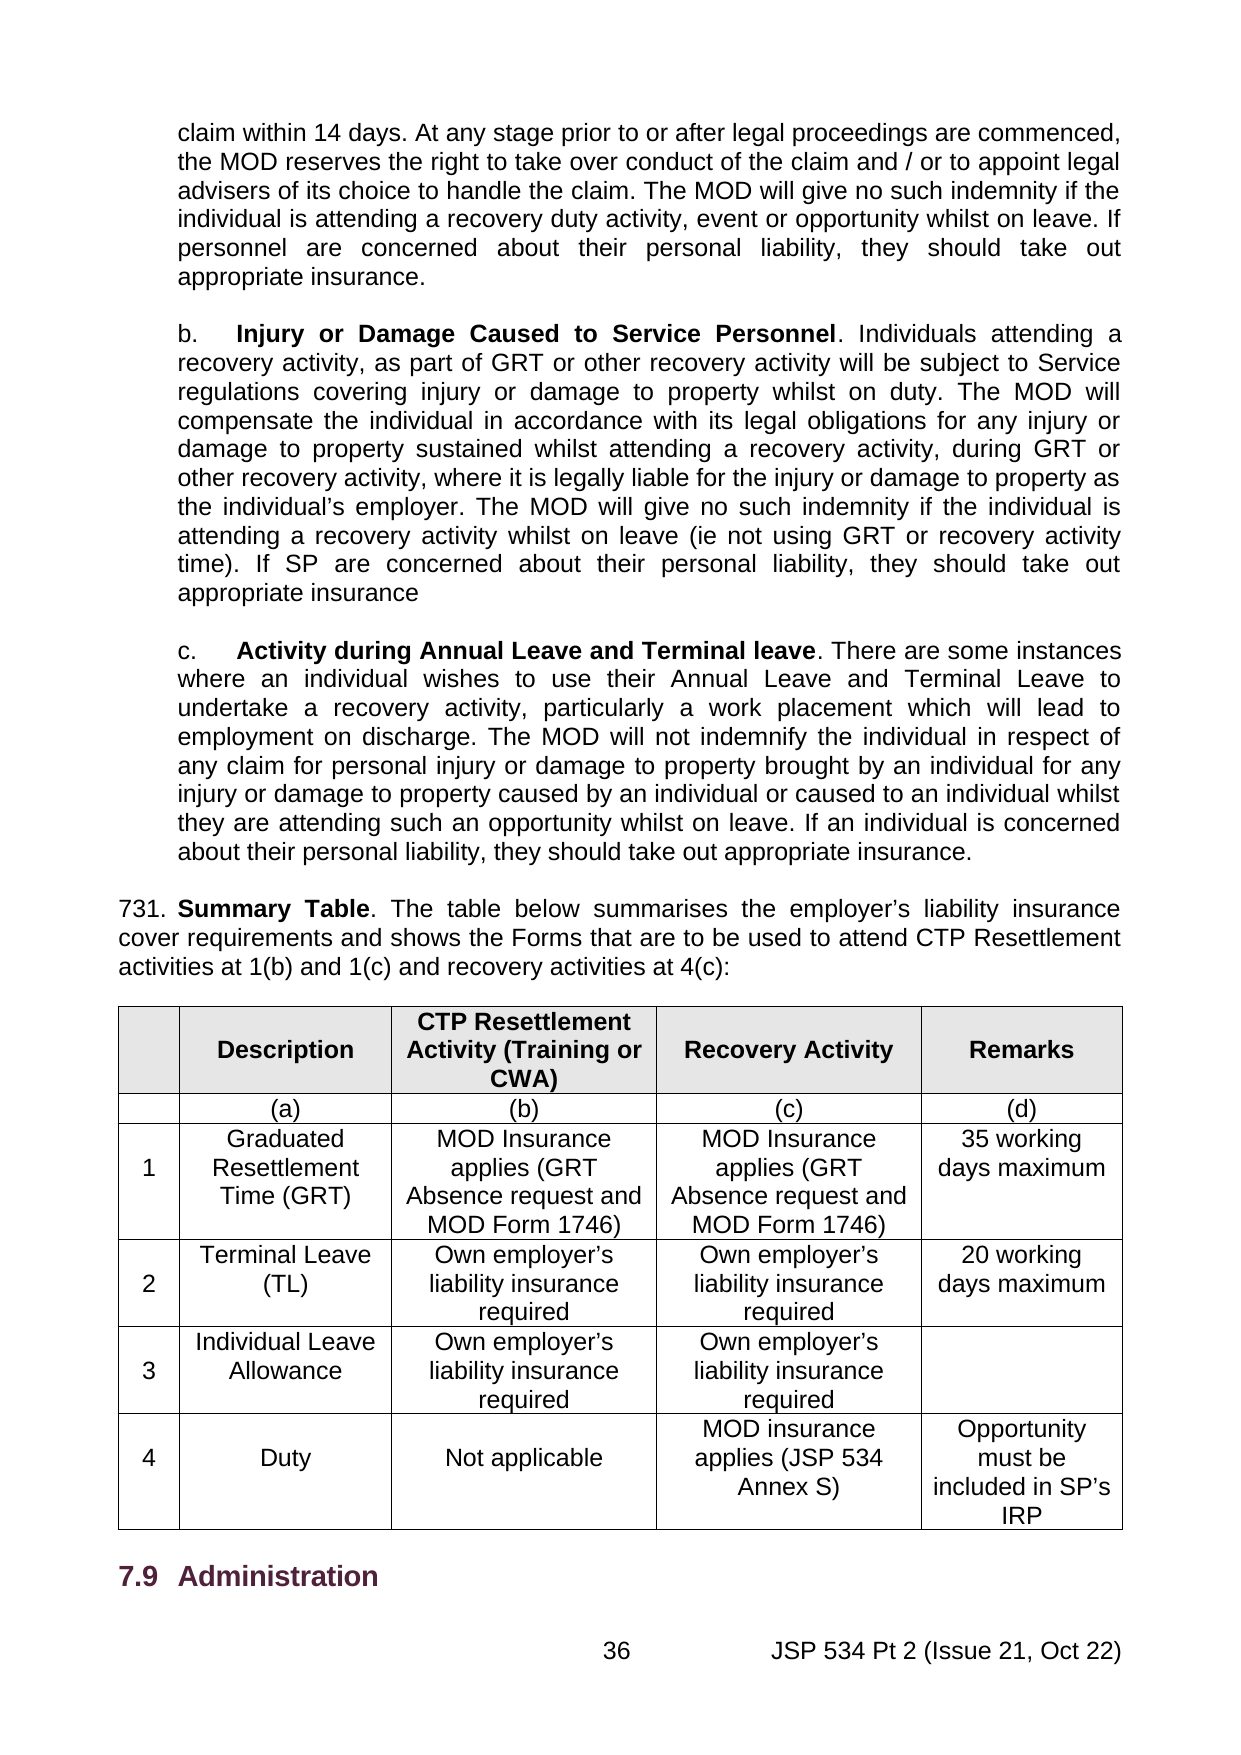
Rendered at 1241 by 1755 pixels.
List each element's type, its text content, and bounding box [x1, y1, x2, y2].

table_cell 20 working days maximum [922, 1240, 1122, 1326]
table_header Remarks [922, 1007, 1122, 1093]
table_cell Own employer’s liability insurance required [392, 1327, 656, 1413]
table_cell Not applicable [392, 1414, 656, 1529]
table_header Description [180, 1007, 391, 1093]
table_cell MOD Insurance applies (GRT Absence request and MOD Form 1746) [392, 1124, 656, 1239]
table_cell (a) [180, 1094, 391, 1123]
table_header [119, 1007, 179, 1093]
list Activity during Annual Leave and Terminal leave. There are some instances where an individual wishes to use their Annual Leave and Terminal Leave to undertake a recovery activity, particularly a work placement which will lead to employment on discharge. The MOD will not indemnify the individual in respect of any claim for personal injury or damage to property brought by an individual for any injury or damage to property caused by an individual or caused to an individual whilst they are attending such an opportunity whilst on leave. If an individual is concerned about their personal liability, they should take out appropriate insurance. [177, 636, 1122, 866]
table_cell Own employer’s liability insurance required [657, 1240, 921, 1326]
table_cell [119, 1094, 179, 1123]
table_cell [922, 1327, 1122, 1413]
table_cell Individual Leave Allowance [180, 1327, 391, 1413]
table_cell 2 [119, 1240, 179, 1326]
table_cell 35 working days maximum [922, 1124, 1122, 1239]
table_header Recovery Activity [657, 1007, 921, 1093]
table_cell Terminal Leave (TL) [180, 1240, 391, 1326]
table_cell Duty [180, 1414, 391, 1529]
table_cell MOD Insurance applies (GRT Absence request and MOD Form 1746) [657, 1124, 921, 1239]
list Injury or Damage Caused to Service Personnel. Individuals attending a recovery activity, as part of GRT or other recovery activity will be subject to Service regulations covering injury or damage to property whilst on duty. The MOD will compensate the individual in accordance with its legal obligations for any injury or damage to property sustained whilst attending a recovery activity, during GRT or other recovery activity, where it is legally liable for the injury or damage to property as the individual’s employer. The MOD will give no such indemnity if the individual is attending a recovery activity whilst on leave (ie not using GRT or recovery activity time). If SP are concerned about their personal liability, they should take out appropriate insurance [177, 319, 1122, 607]
table_cell 1 [119, 1124, 179, 1239]
table_cell (d) [922, 1094, 1122, 1123]
table_cell 3 [119, 1327, 179, 1413]
table_cell MOD insurance applies (JSP 534 Annex S) [657, 1414, 921, 1529]
list Summary Table. The table below summarises the employer’s liability insurance cover requirements and shows the Forms that are to be used to attend CTP Resettlement activities at 1(b) and 1(c) and recovery activities at 4(c): [118, 894, 1122, 981]
table_cell Graduated Resettlement Time (GRT) [180, 1124, 391, 1239]
table_header CTP Resettlement Activity (Training or CWA) [392, 1007, 656, 1093]
list claim within 14 days. At any stage prior to or after legal proceedings are commenced, the MOD reserves the right to take over conduct of the claim and / or to appoint legal advisers of its choice to handle the claim. The MOD will give no such indemnity if the individual is attending a recovery duty activity, event or opportunity whilst on leave. If personnel are concerned about their personal liability, they should take out appropriate insurance. [177, 118, 1122, 291]
table_cell Own employer’s liability insurance required [392, 1240, 656, 1326]
table_cell 4 [119, 1414, 179, 1529]
table_cell Opportunity must be included in SP’s IRP [922, 1414, 1122, 1529]
table_cell Own employer’s liability insurance required [657, 1327, 921, 1413]
table_cell (b) [392, 1094, 656, 1123]
table_cell (c) [657, 1094, 921, 1123]
subtitle 7.9 Administration [118, 1559, 1122, 1593]
